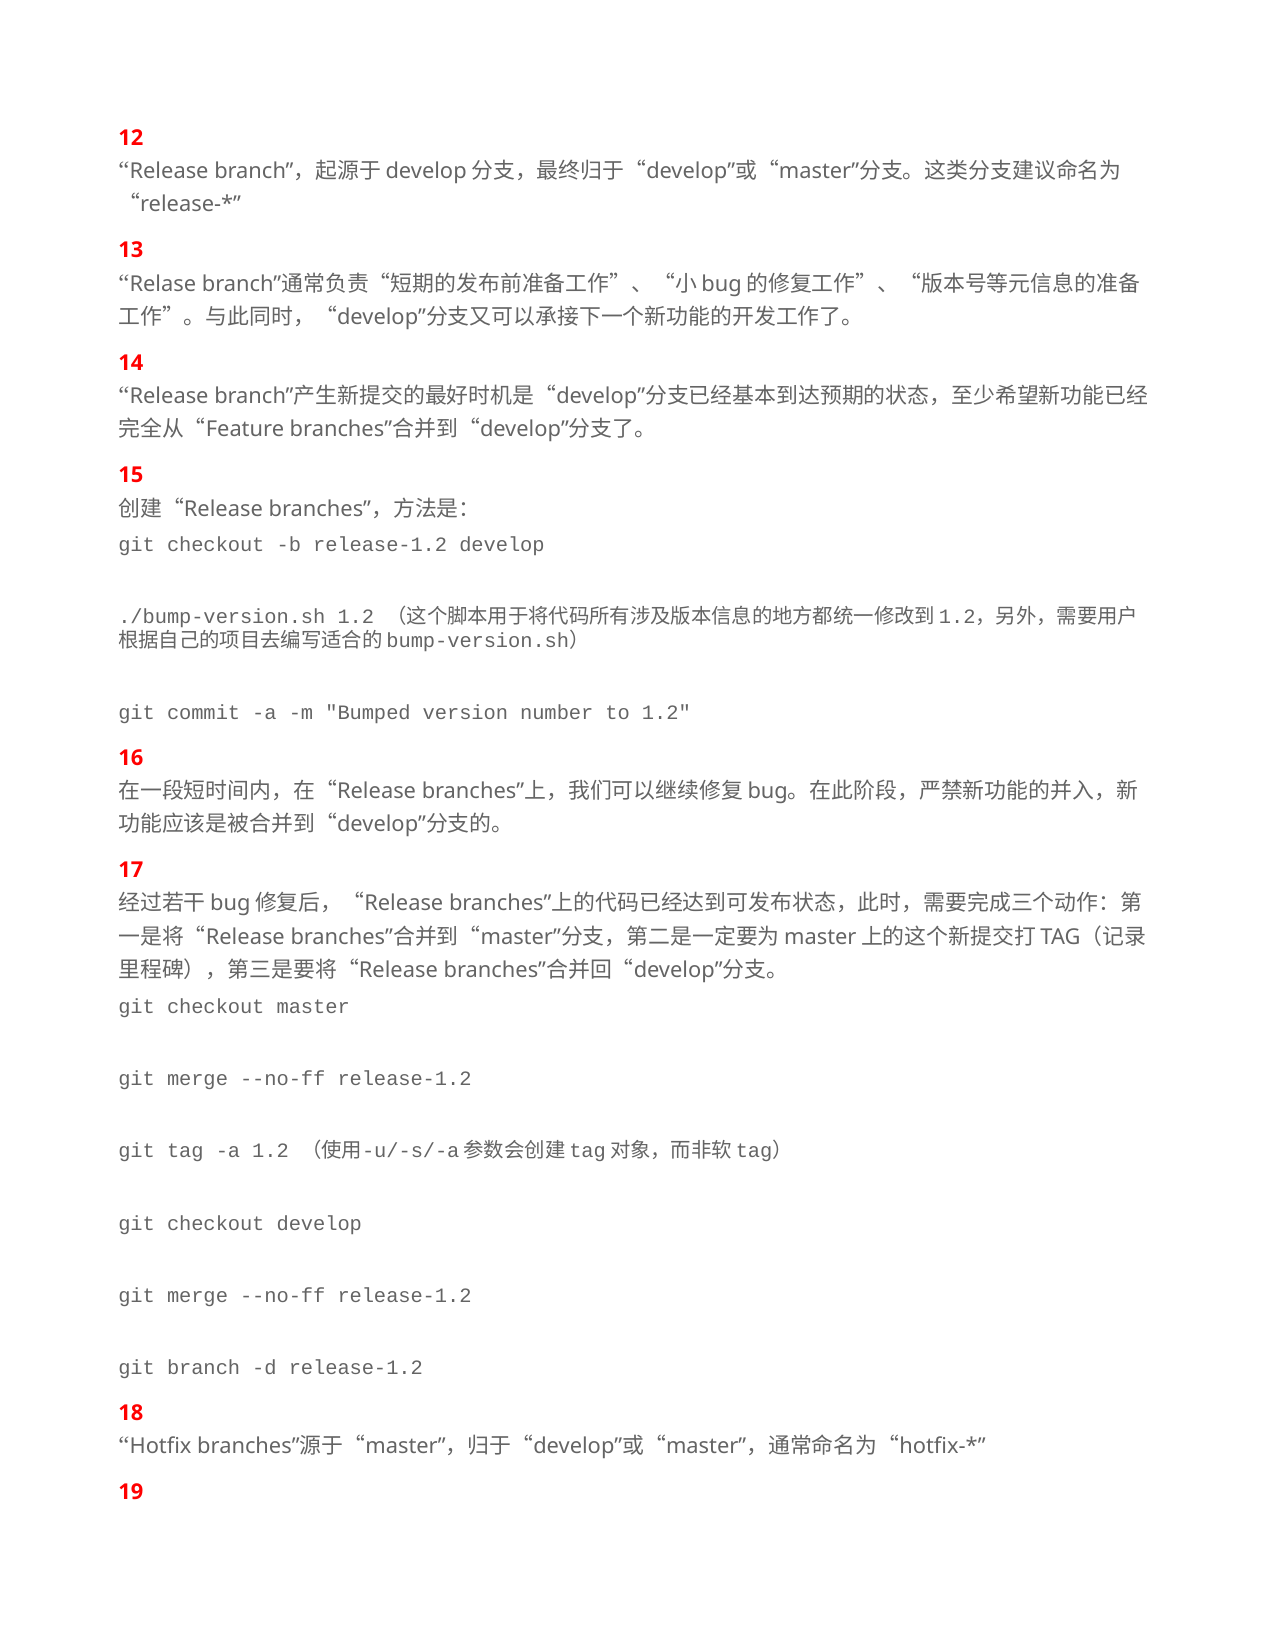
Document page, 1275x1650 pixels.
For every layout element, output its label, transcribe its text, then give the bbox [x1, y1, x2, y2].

text 19 [118, 1472, 1157, 1506]
text ./bump-version.sh 1.2 （这个脚本用于将代码所有涉及版本信息的地方都统一修改到1.2，另外，需要用户根据自己的项目去编写适合的bump-version.sh） [118, 607, 1157, 653]
text git merge --no-ff release-1.2 [118, 1285, 1157, 1308]
text 15 [118, 456, 1157, 489]
text 14 [118, 343, 1157, 376]
text “Release branch”产生新提交的最好时机是“develop”分支已经基本到达预期的状态，至少希望新功能已经完全从“Feature branches”合并到“develop”分支了。 [118, 376, 1157, 443]
text “Release branch”，起源于develop分支，最终归于“develop”或“master”分支。这类分支建议命名为“release-*” [118, 151, 1157, 218]
text git checkout develop [118, 1213, 1157, 1236]
text 经过若干bug修复后，“Release branches”上的代码已经达到可发布状态，此时，需要完成三个动作：第一是将“Release branches”合并到“master”分支，第二是一定要为master上的这个新提交打TAG（记录里程碑），第三是要将“Release branches”合并回“develop”分支。 [118, 884, 1157, 984]
text git merge --no-ff release-1.2 [118, 1068, 1157, 1092]
text 13 [118, 231, 1157, 264]
text git tag -a 1.2 （使用-u/-s/-a参数会创建tag对象，而非软tag） [118, 1141, 1157, 1164]
text git commit -a -m "Bumped version number to 1.2" [118, 702, 1157, 725]
text 在一段短时间内，在“Release branches”上，我们可以继续修复bug。在此阶段，严禁新功能的并入，新功能应该是被合并到“develop”分支的。 [118, 771, 1157, 838]
text “Hotfix branches”源于“master”，归于“develop”或“master”，通常命名为“hotfix-*” [118, 1427, 1157, 1460]
text “Relase branch”通常负责“短期的发布前准备工作”、“小bug的修复工作”、“版本号等元信息的准备工作”。与此同时，“develop”分支又可以承接下一个新功能的开发工作了。 [118, 264, 1157, 331]
text 创建“Release branches”，方法是： [118, 489, 1157, 522]
text git checkout -b release-1.2 develop [118, 535, 1157, 558]
text 16 [118, 738, 1157, 771]
text 12 [118, 118, 1157, 151]
text git checkout master [118, 996, 1157, 1019]
text 17 [118, 850, 1157, 884]
text git branch -d release-1.2 [118, 1358, 1157, 1381]
text 18 [118, 1393, 1157, 1427]
